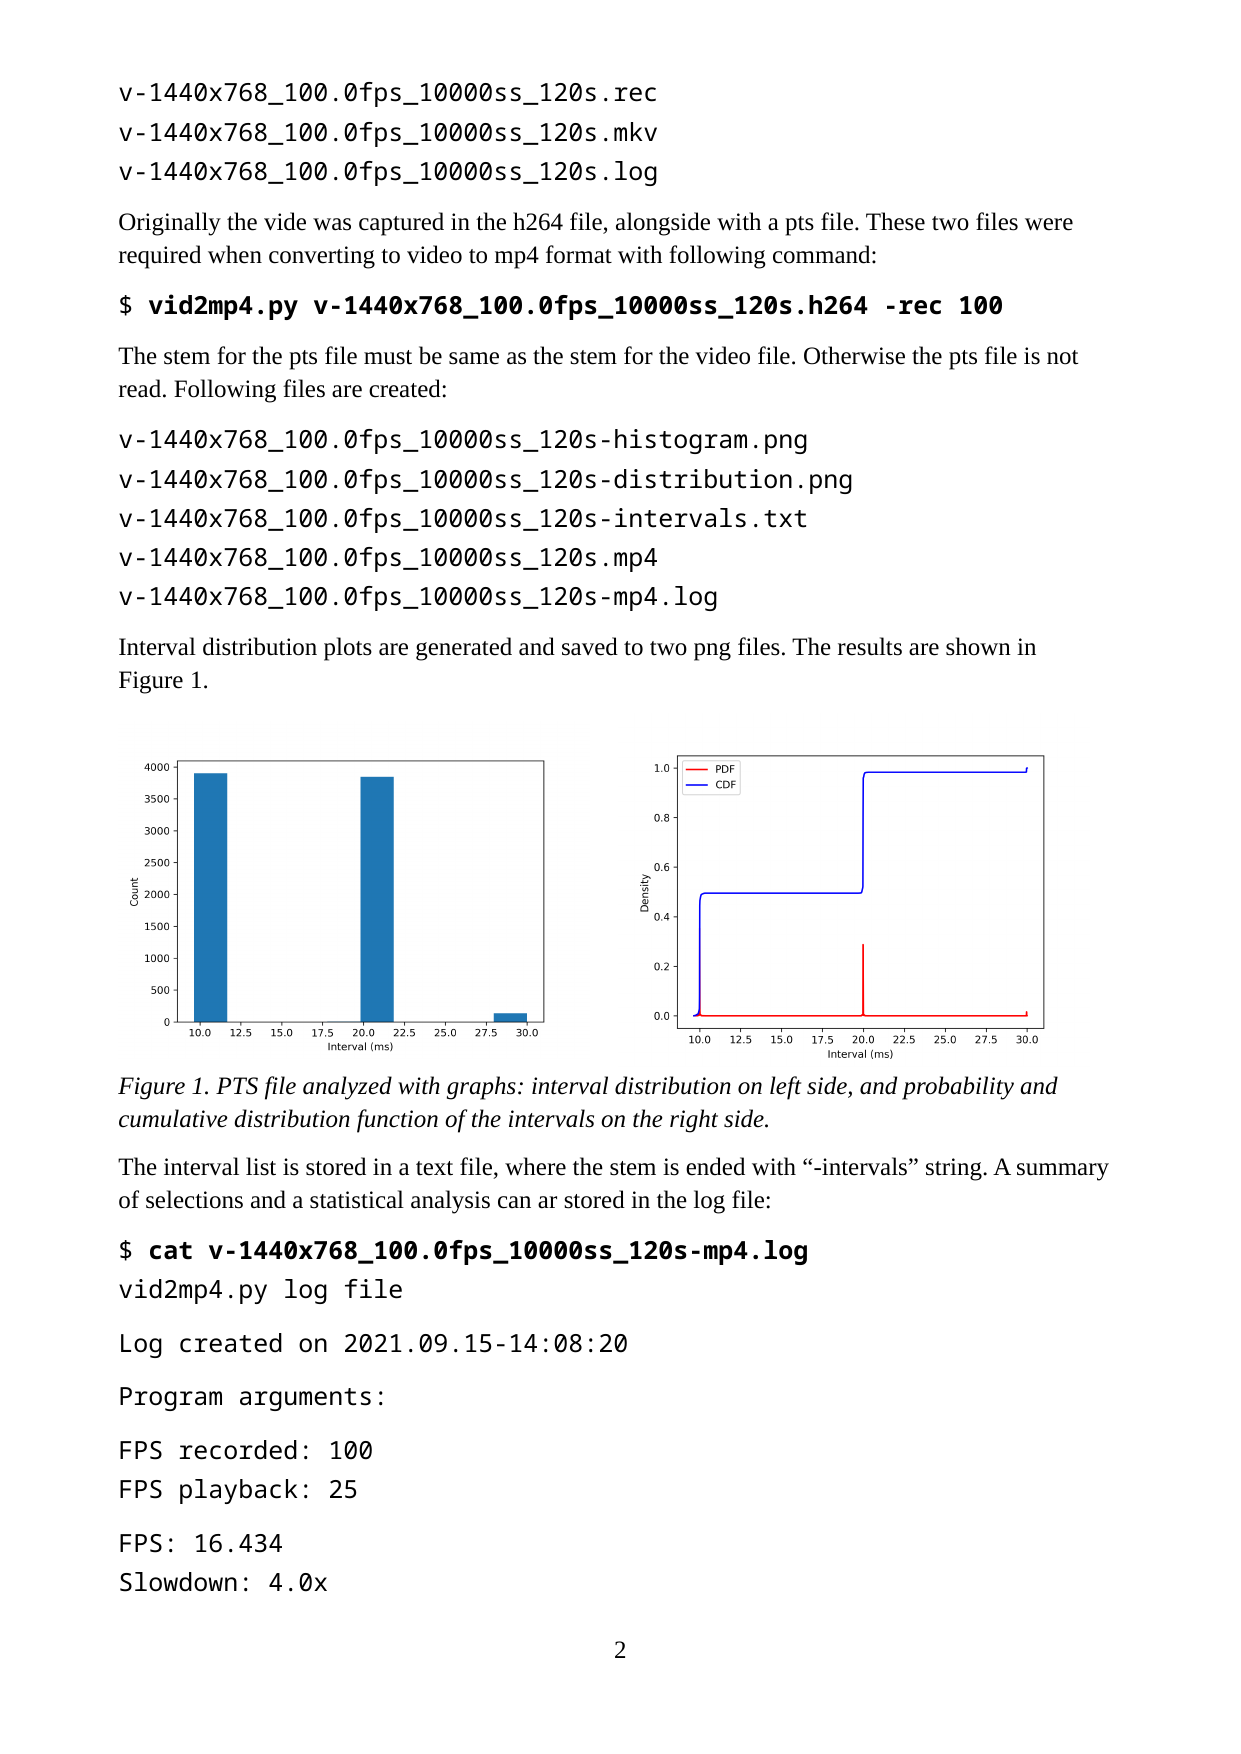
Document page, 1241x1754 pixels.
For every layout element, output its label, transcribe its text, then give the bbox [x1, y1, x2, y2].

text Interval distribution plots are generated and saved to two png files. The results are shown in Figure 1. [118, 632, 1122, 694]
picture [118, 721, 591, 1059]
text Figure 1. PTS file analyzed with graphs: interval distribution on left side, and probability and cumulative distribution function of the intervals on the right side. [118, 713, 1122, 1133]
text v-1440x768_100.0fps_10000ss_120s-histogram.png v-1440x768_100.0fps_10000ss_120s-distribution.png v-1440x768_100.0fps_10000ss_120s-intervals.txt v-1440x768_100.0fps_10000ss_120s.mp4 v-1440x768_100.0fps_10000ss_120s-mp4.log [118, 422, 1122, 613]
text FPS: 16.434 Slowdown: 4.0x [118, 1526, 1122, 1599]
text The interval list is stored in a text file, where the stem is ended with “-intervals” string. A summary of selections and a statistical analysis can ar stored in the log file: [118, 1152, 1122, 1213]
text Program arguments: [118, 1379, 1122, 1413]
picture [618, 713, 1091, 1067]
text Log created on 2021.09.15-14:08:20 [118, 1325, 1122, 1359]
text Originally the vide was captured in the h264 file, alongside with a pts file. These two files were required when converting to video to mp4 format with following command: [118, 207, 1122, 269]
text FPS recorded: 100 FPS playback: 25 [118, 1433, 1122, 1506]
text v-1440x768_100.0fps_10000ss_120s.rec v-1440x768_100.0fps_10000ss_120s.mkv v-1440x768_100.0fps_10000ss_120s.log [118, 75, 1122, 187]
text $ vid2mp4.py v-1440x768_100.0fps_10000ss_120s.h264 -rec 100 [118, 288, 1122, 322]
text $ cat v-1440x768_100.0fps_10000ss_120s-mp4.log vid2mp4.py log file [118, 1232, 1122, 1306]
text The stem for the pts file must be same as the stem for the video file. Otherwise the pts file is not read. Following files are created: [118, 341, 1122, 403]
